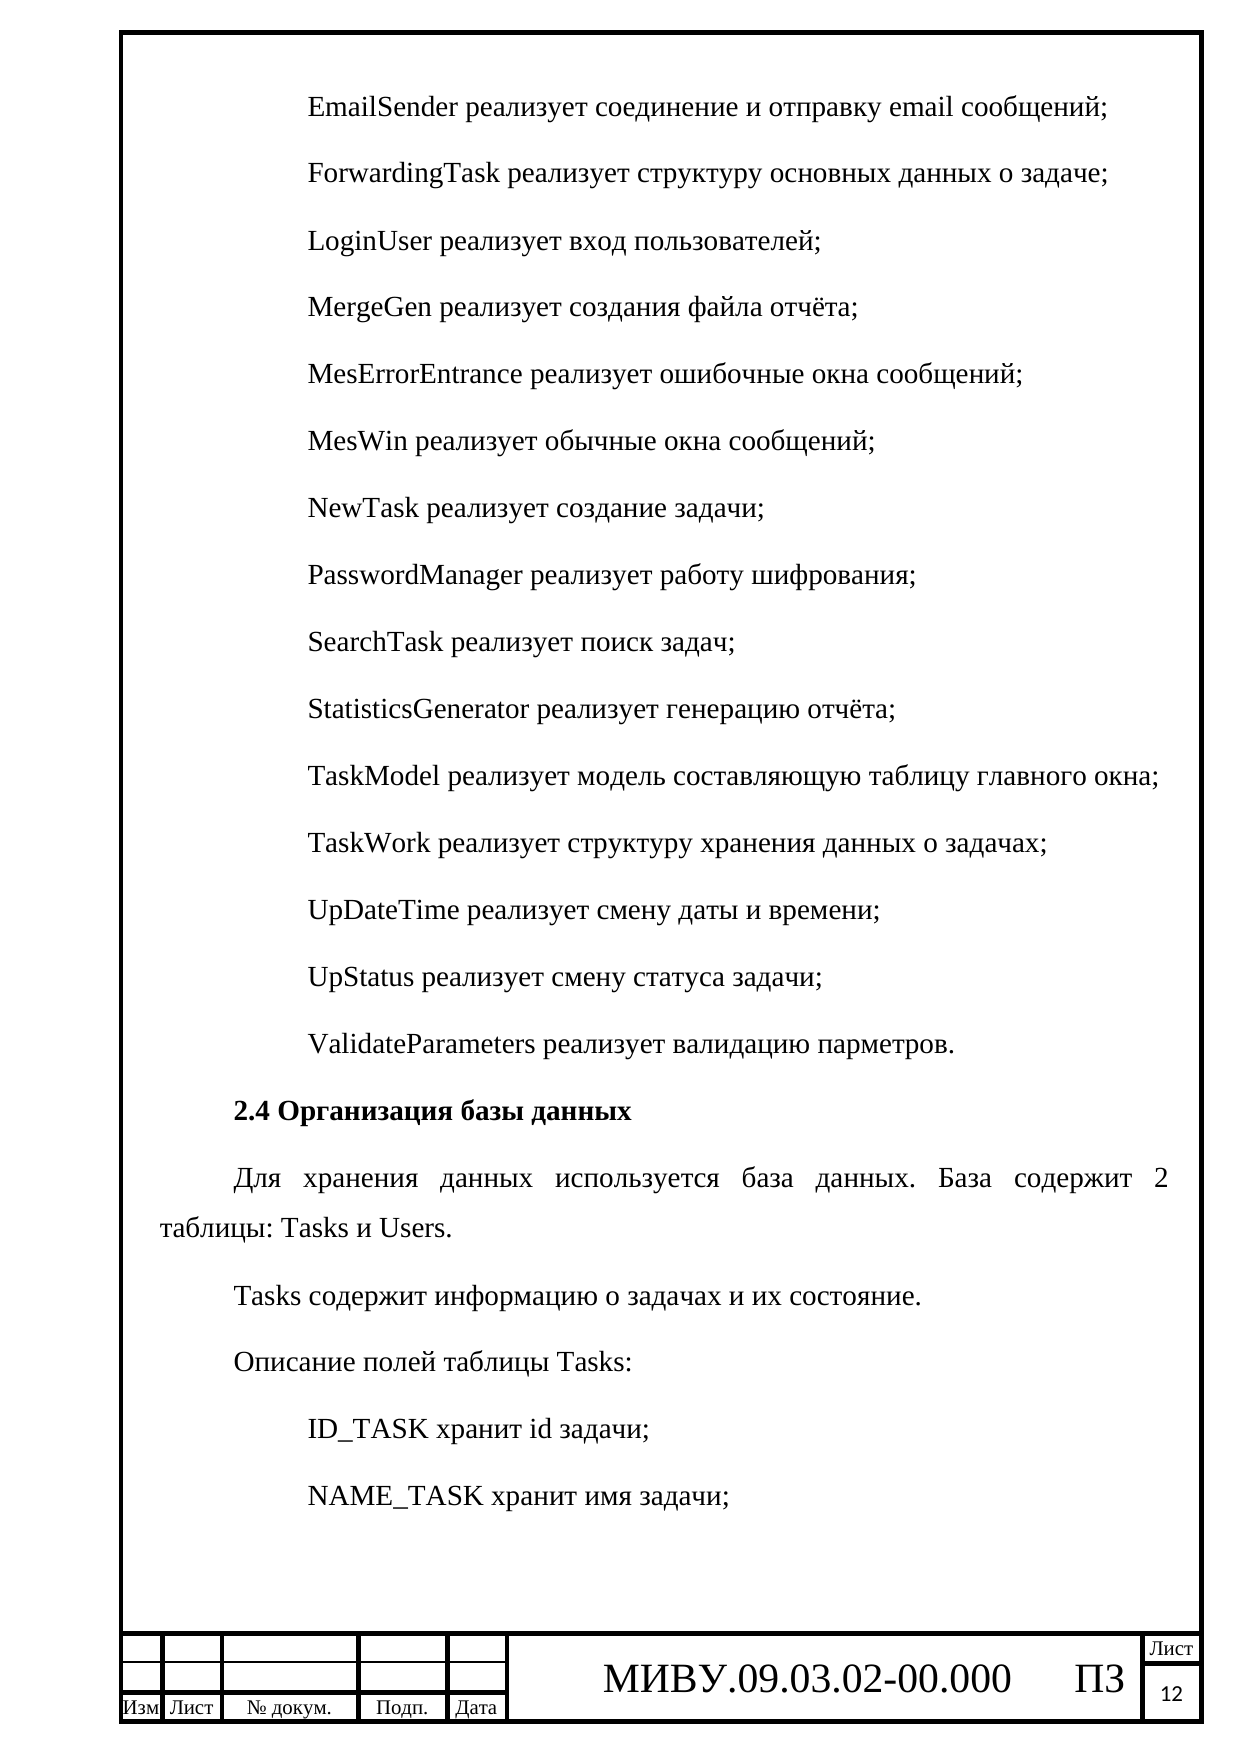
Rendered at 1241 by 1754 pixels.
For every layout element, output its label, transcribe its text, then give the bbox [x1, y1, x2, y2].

text ForwardingTask реализует структуру основных данных о задаче; [159, 156, 1169, 189]
list ID_TASK хранит id задачи; [159, 1412, 1169, 1445]
text UpDateTime реализует смену даты и времени; [159, 892, 1169, 926]
text ValidateParameters реализует валидацию парметров. [159, 1026, 1169, 1060]
text MesWin реализует обычные окна сообщений; [159, 423, 1169, 457]
text LoginUser реализует вход пользователей; [159, 223, 1169, 256]
list NAME_TASK хранит имя задачи; [159, 1478, 1169, 1512]
text TaskWork реализует структуру хранения данных о задачах; [159, 825, 1169, 859]
text TaskModel реализует модель составляющую таблицу главного окна; [159, 758, 1169, 792]
text MesErrorEntrance реализует ошибочные окна сообщений; [159, 357, 1169, 390]
text StatisticsGenerator реализует генерацию отчёта; [159, 691, 1169, 725]
text SearchTask реализует поиск задач; [159, 624, 1169, 658]
text UpStatus реализует смену статуса задачи; [159, 959, 1169, 993]
text EmailSender реализует соединение и отправку email сообщений; [159, 89, 1169, 122]
list Для хранения данных используется база данных. База содержит 2 таблицы: Tasks и Users. [159, 1160, 1169, 1244]
text PasswordManager реализует работу шифрования; [159, 557, 1169, 591]
text NewTask реализует создание задачи; [159, 491, 1169, 524]
text MergeGen реализует создания файла отчёта; [159, 289, 1169, 323]
list Описание полей таблицы Tasks: [159, 1344, 1169, 1378]
subtitle 2.4 Организация базы данных [159, 1093, 1136, 1127]
list Tasks содержит информацию о задачах и их состояние. [159, 1278, 1169, 1311]
